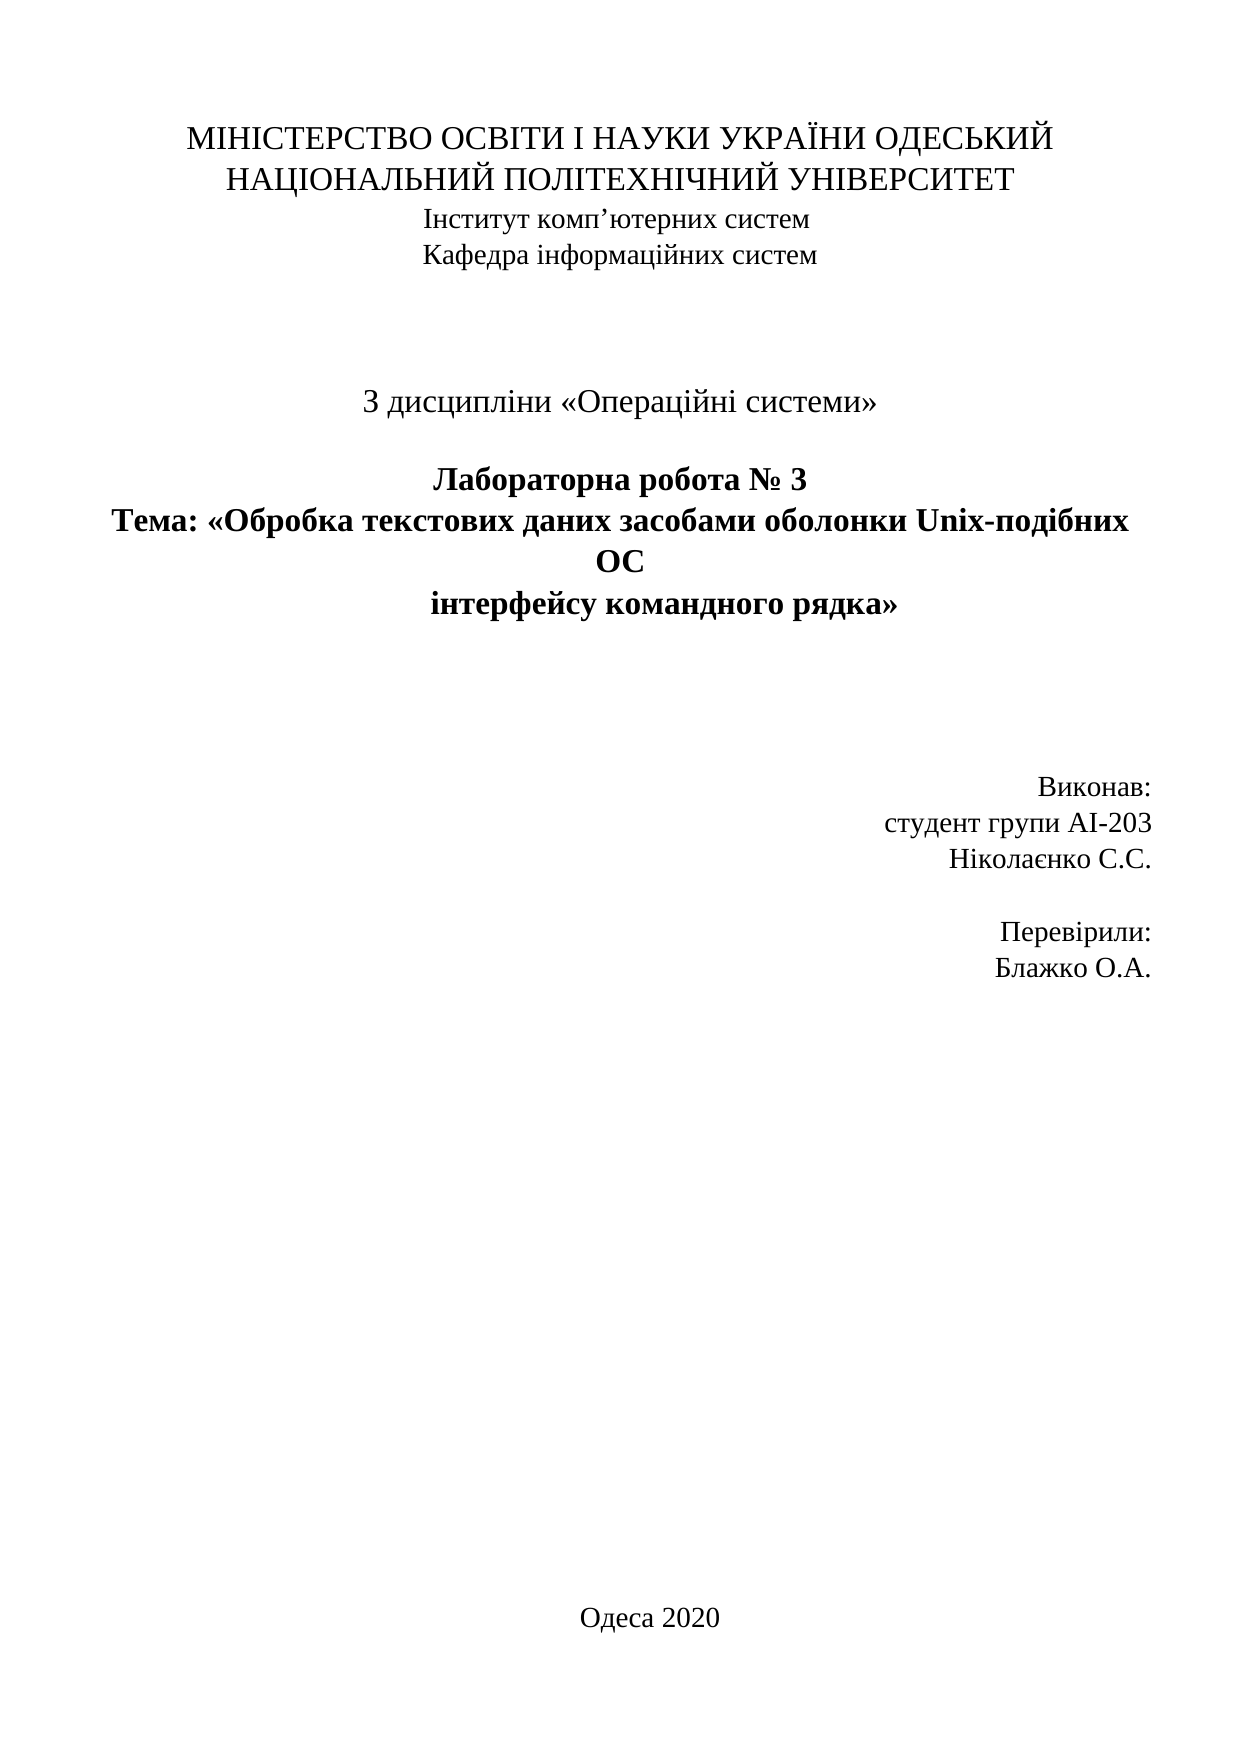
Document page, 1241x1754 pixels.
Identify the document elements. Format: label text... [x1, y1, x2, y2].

text МІНІСТЕРСТВО ОСВІТИ І НАУКИ УКРАЇНИ ОДЕСЬКИЙ НАЦІОНАЛЬНИЙ ПОЛІТЕХНІЧНИЙ УНІВЕРСИТЕТ [88, 118, 1152, 198]
text Одеса 2020 [177, 1600, 1122, 1634]
text студент групи АІ-203 [88, 805, 1152, 839]
text інтерфейсу командного рядка» [177, 583, 1152, 621]
text Тема: «Обробка текстових даних засобами оболонки Unix-подібних ОС [88, 500, 1152, 580]
text Інститут комп’ютерних систем Кафедра інформаційних систем [88, 201, 1152, 271]
text Виконав: [88, 769, 1152, 803]
text Блажко О.А. [88, 950, 1152, 983]
text Перевірили: [88, 914, 1152, 947]
text Ніколаєнко С.С. [88, 841, 1152, 875]
text З дисципліни «Операційні системи» [88, 382, 1152, 420]
text Лабораторна робота № 3 [88, 459, 1152, 497]
